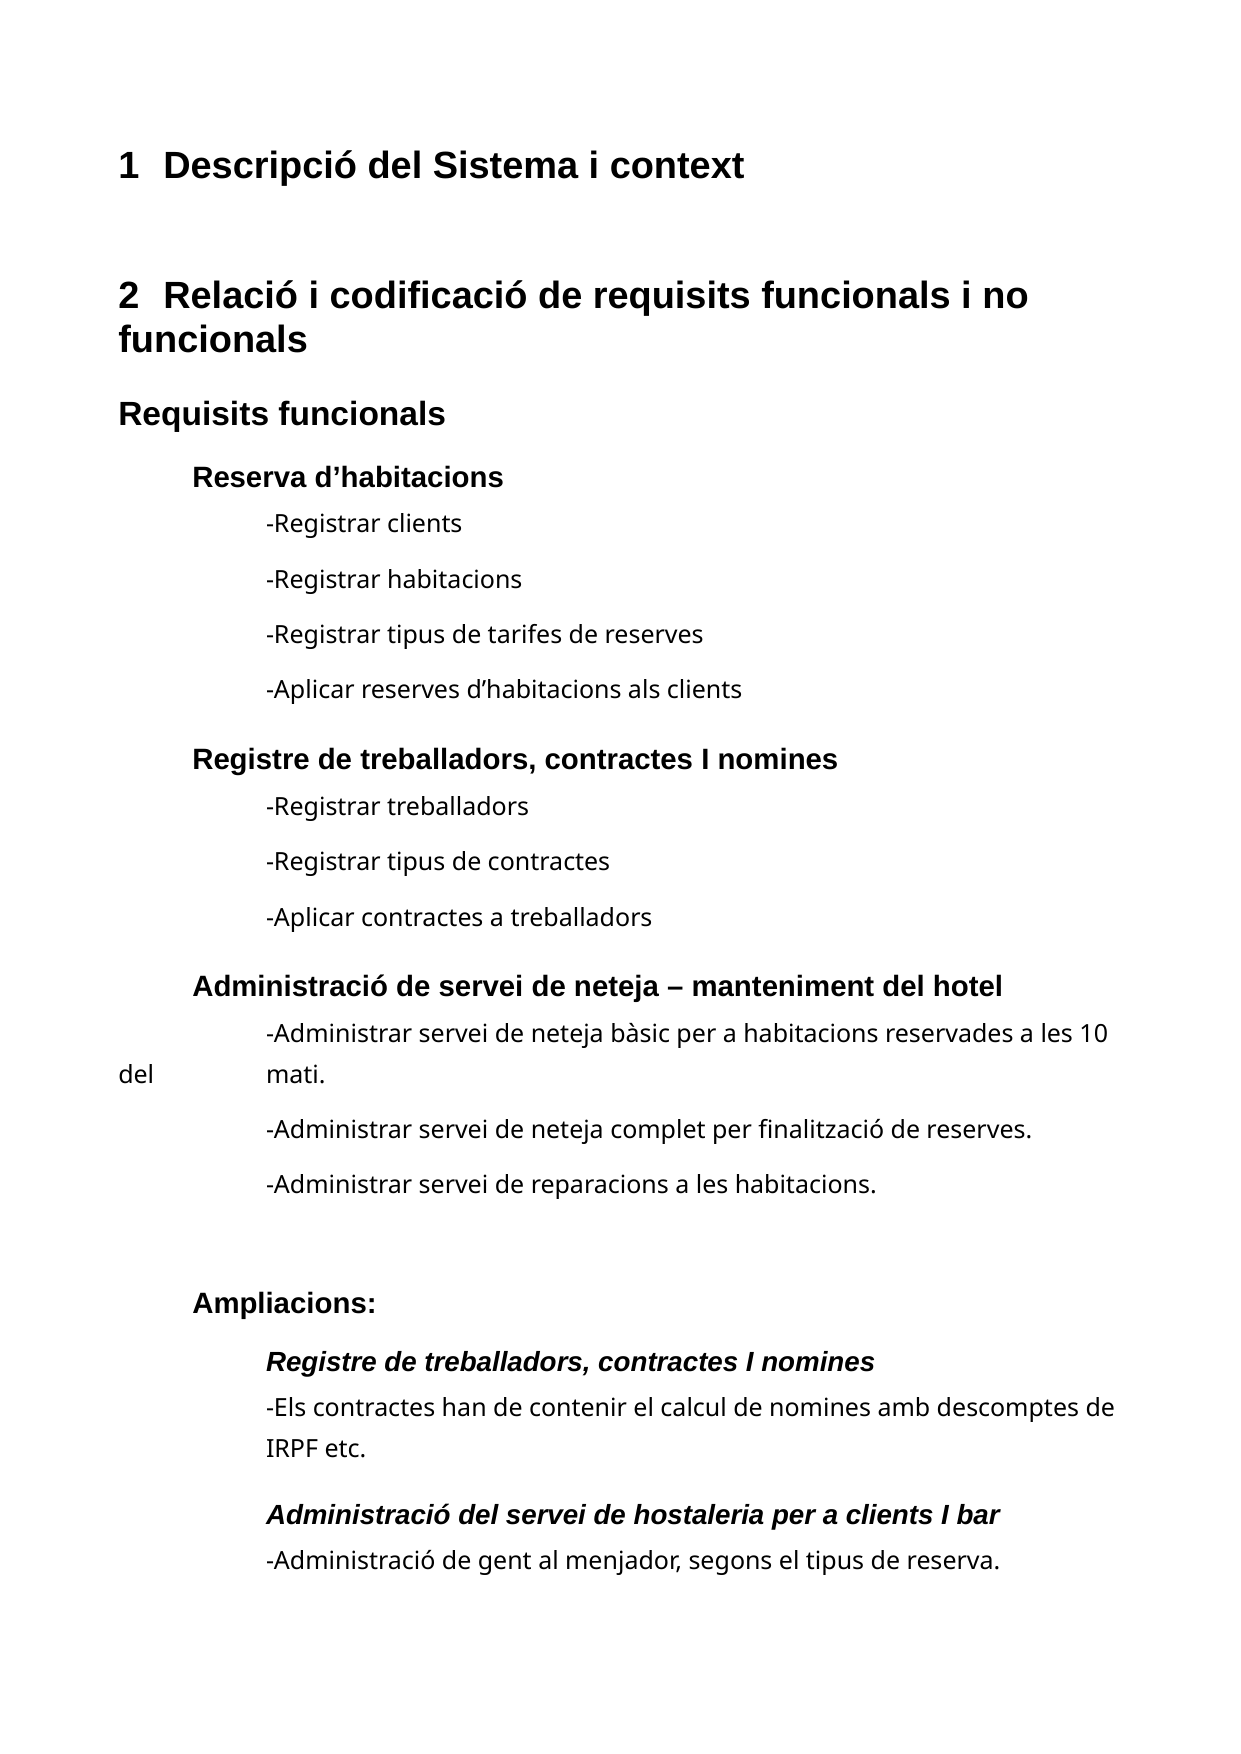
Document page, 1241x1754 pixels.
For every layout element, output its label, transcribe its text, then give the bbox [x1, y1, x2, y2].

subtitle Reserva d’habitacions [118, 460, 1122, 493]
subtitle Relació i codificació de requisits funcionals i no funcionals [118, 273, 1122, 361]
text -Aplicar contractes a treballadors [118, 899, 1122, 933]
text -Registrar tipus de tarifes de reserves [118, 617, 1122, 651]
subtitle Descripció del Sistema i context [118, 143, 1122, 187]
text -Aplicar reserves d’habitacions als clients [118, 672, 1122, 706]
subtitle Administració de servei de neteja – manteniment del hotel [118, 969, 1122, 1003]
subtitle Administració del servei de hostaleria per a clients I bar [118, 1498, 1122, 1530]
subtitle Registre de treballadors, contractes I nomines [118, 1345, 1122, 1377]
text -Els contractes han de contenir el calcul de nomines amb descomptes de IRPF etc. [118, 1389, 1122, 1464]
subtitle Requisits funcionals [118, 394, 1122, 433]
text -Administració de gent al menjador, segons el tipus de reserva. [118, 1542, 1122, 1577]
text -Registrar tipus de contractes [118, 844, 1122, 878]
text -Administrar servei de neteja complet per finalització de reserves. [118, 1112, 1122, 1146]
text -Registrar habitacions [118, 561, 1122, 595]
subtitle Ampliacions: [118, 1286, 1122, 1320]
text -Administrar servei de reparacions a les habitacions. [118, 1167, 1122, 1201]
text -Registrar clients [118, 506, 1122, 540]
subtitle Registre de treballadors, contractes I nomines [118, 742, 1122, 776]
text -Registrar treballadors [118, 788, 1122, 822]
text -Administrar servei de neteja bàsic per a habitacions reservades a les 10 del mati. [118, 1016, 1122, 1090]
